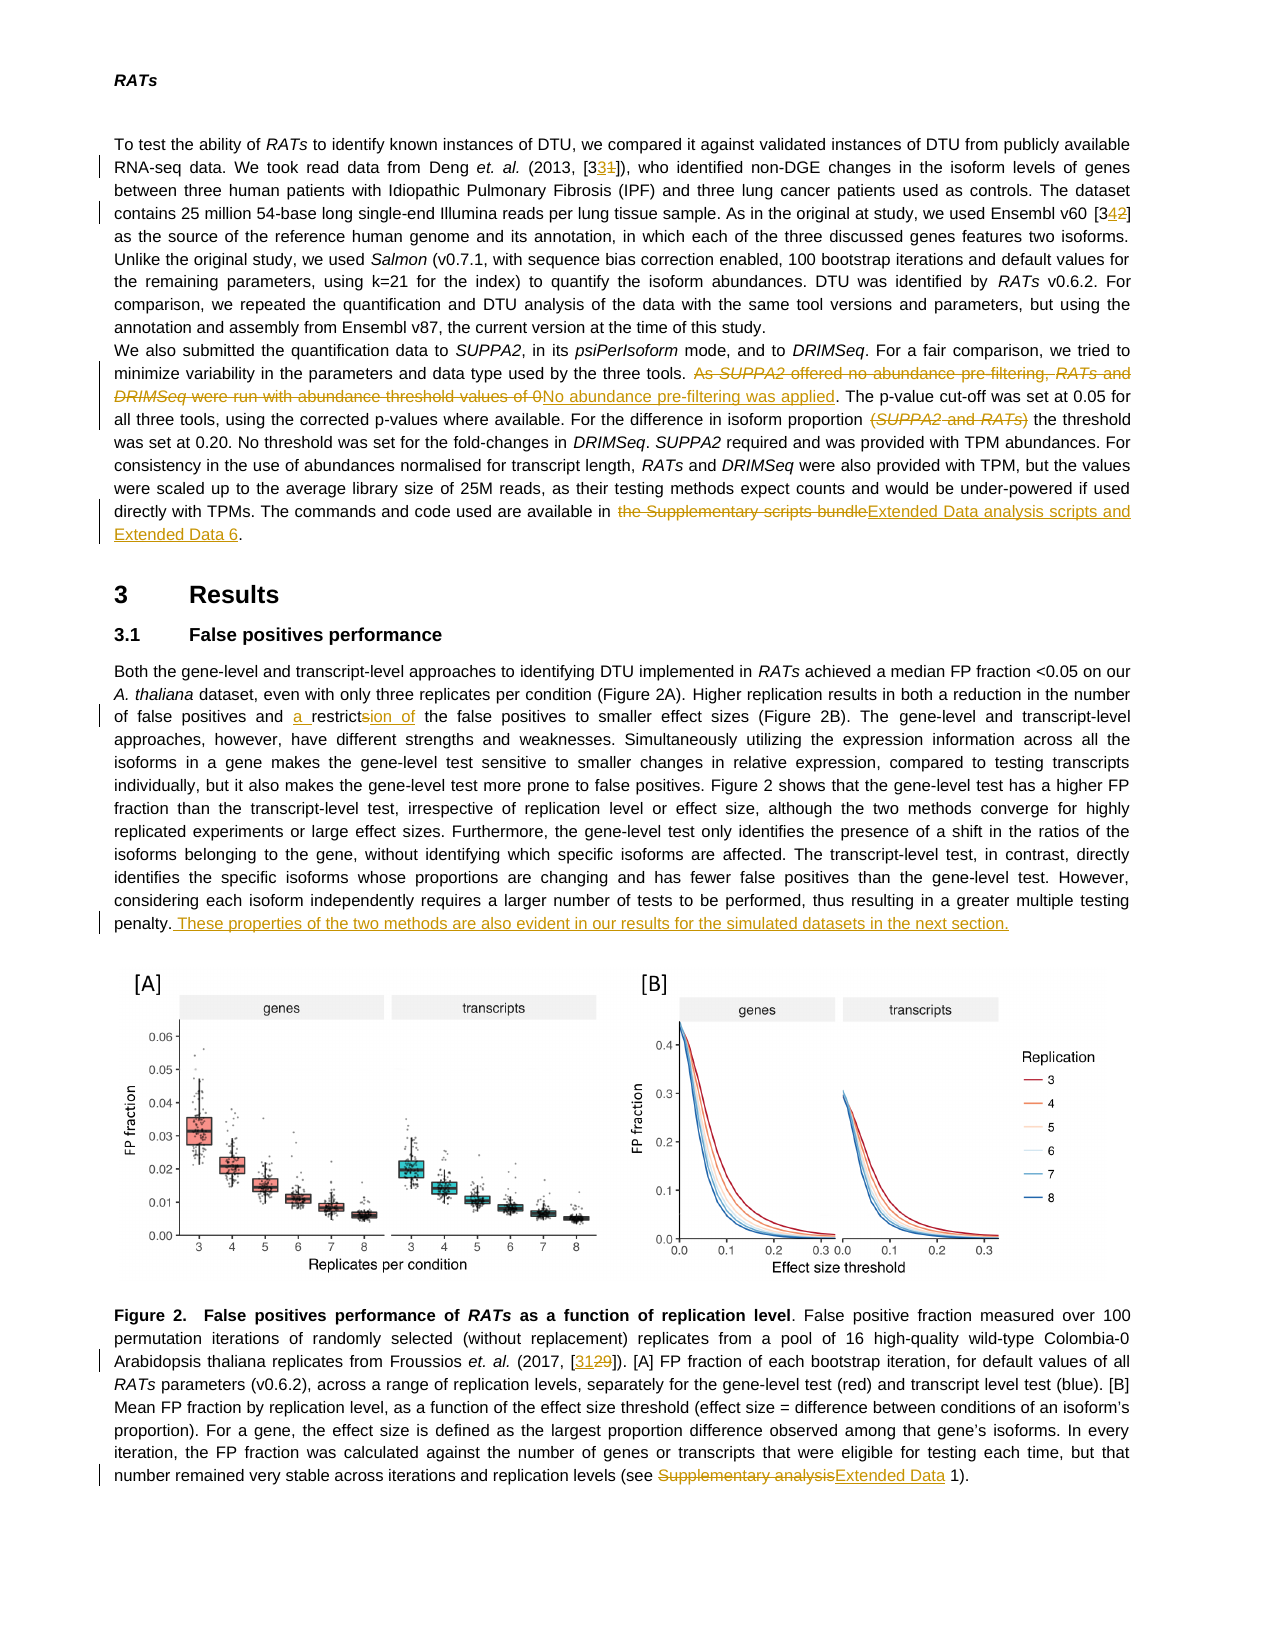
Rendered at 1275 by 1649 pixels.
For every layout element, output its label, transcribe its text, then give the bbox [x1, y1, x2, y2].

text Figure 2. False positives performance of RATs as a function of replication level. False positive fraction measured over 100 permutation iterations of randomly selected (without replacement) replicates from a pool of 16 high-quality wild-type Colombia-0 Arabidopsis thaliana replicates from Froussios et. al. (2017, [31]). [A] FP fraction of each bootstrap iteration, for default values of all RATs parameters (v0.6.2), across a range of replication levels, separately for the gene-level test (red) and transcript level test (blue). [B] Mean FP fraction by replication level, as a function of the effect size threshold (effect size = difference between conditions of an isoform’s proportion). For a gene, the effect size is defined as the largest proportion difference observed among that gene’s isoforms. In every iteration, the FP fraction was calculated against the number of genes or transcripts that were eligible for testing each time, but that number remained very stable across iterations and replication levels (see Extended Data 1). [114, 1303, 1131, 1486]
subtitle Results [114, 580, 1131, 609]
text To test the ability of RATs to identify known instances of DTU, we compared it against validated instances of DTU from publicly available RNA-seq data. We took read data from Deng et. al. (2013, [33]), who identified non-DGE changes in the isoform levels of genes between three human patients with Idiopathic Pulmonary Fibrosis (IPF) and three lung cancer patients used as controls. The dataset contains 25 million 54-base long single-end Illumina reads per lung tissue sample. As in the original at study, we used Ensembl v60 [34] as the source of the reference human genome and its annotation, in which each of the three discussed genes features two isoforms. Unlike the original study, we used Salmon (v0.7.1, with sequence bias correction enabled, 100 bootstrap iterations and default values for the remaining parameters, using k=21 for the index) to quantify the isoform abundances. DTU was identified by RATs v0.6.2. For comparison, we repeated the quantification and DTU analysis of the data with the same tool versions and parameters, but using the annotation and assembly from Ensembl v87, the current version at the time of this study. [114, 132, 1131, 338]
text Both the gene-level and transcript-level approaches to identifying DTU implemented in RATs achieved a median FP fraction <0.05 on our A. thaliana dataset, even with only three replicates per condition (Figure 2A). Higher replication results in both a reduction in the number of false positives and a restriction of the false positives to smaller effect sizes (Figure 2B). The gene-level and transcript-level approaches, however, have different strengths and weaknesses. Simultaneously utilizing the expression information across all the isoforms in a gene makes the gene-level test sensitive to smaller changes in relative expression, compared to testing transcripts individually, but it also makes the gene-level test more prone to false positives. Figure 2 shows that the gene-level test has a higher FP fraction than the transcript-level test, irrespective of replication level or effect size, although the two methods converge for highly replicated experiments or large effect sizes. Furthermore, the gene-level test only identifies the presence of a shift in the ratios of the isoforms belonging to the gene, without identifying which specific isoforms are affected. The transcript-level test, in contrast, directly identifies the specific isoforms whose proportions are changing and has fewer false positives than the gene-level test. However, considering each isoform independently requires a larger number of tests to be performed, thus resulting in a greater multiple testing penalty. These properties of the two methods are also evident in our results for the simulated datasets in the next section. [114, 659, 1131, 934]
picture [119, 967, 1108, 1281]
subtitle False positives performance [114, 621, 1131, 646]
text We also submitted the quantification data to SUPPA2, in its psiPerIsoform mode, and to DRIMSeq. For a fair comparison, we tried to minimize variability in the parameters and data type used by the three tools. No abundance pre-filtering was applied. The p-value cut-off was set at 0.05 for all three tools, using the corrected p-values where available. For the difference in isoform proportion the threshold was set at 0.20. No threshold was set for the fold-changes in DRIMSeq. SUPPA2 required and was provided with TPM abundances. For consistency in the use of abundances normalised for transcript length, RATs and DRIMSeq were also provided with TPM, but the values were scaled up to the average library size of 25M reads, as their testing methods expect counts and would be under-powered if used directly with TPMs. The commands and code used are available in Extended Data analysis scripts and Extended Data 6. [114, 338, 1131, 544]
